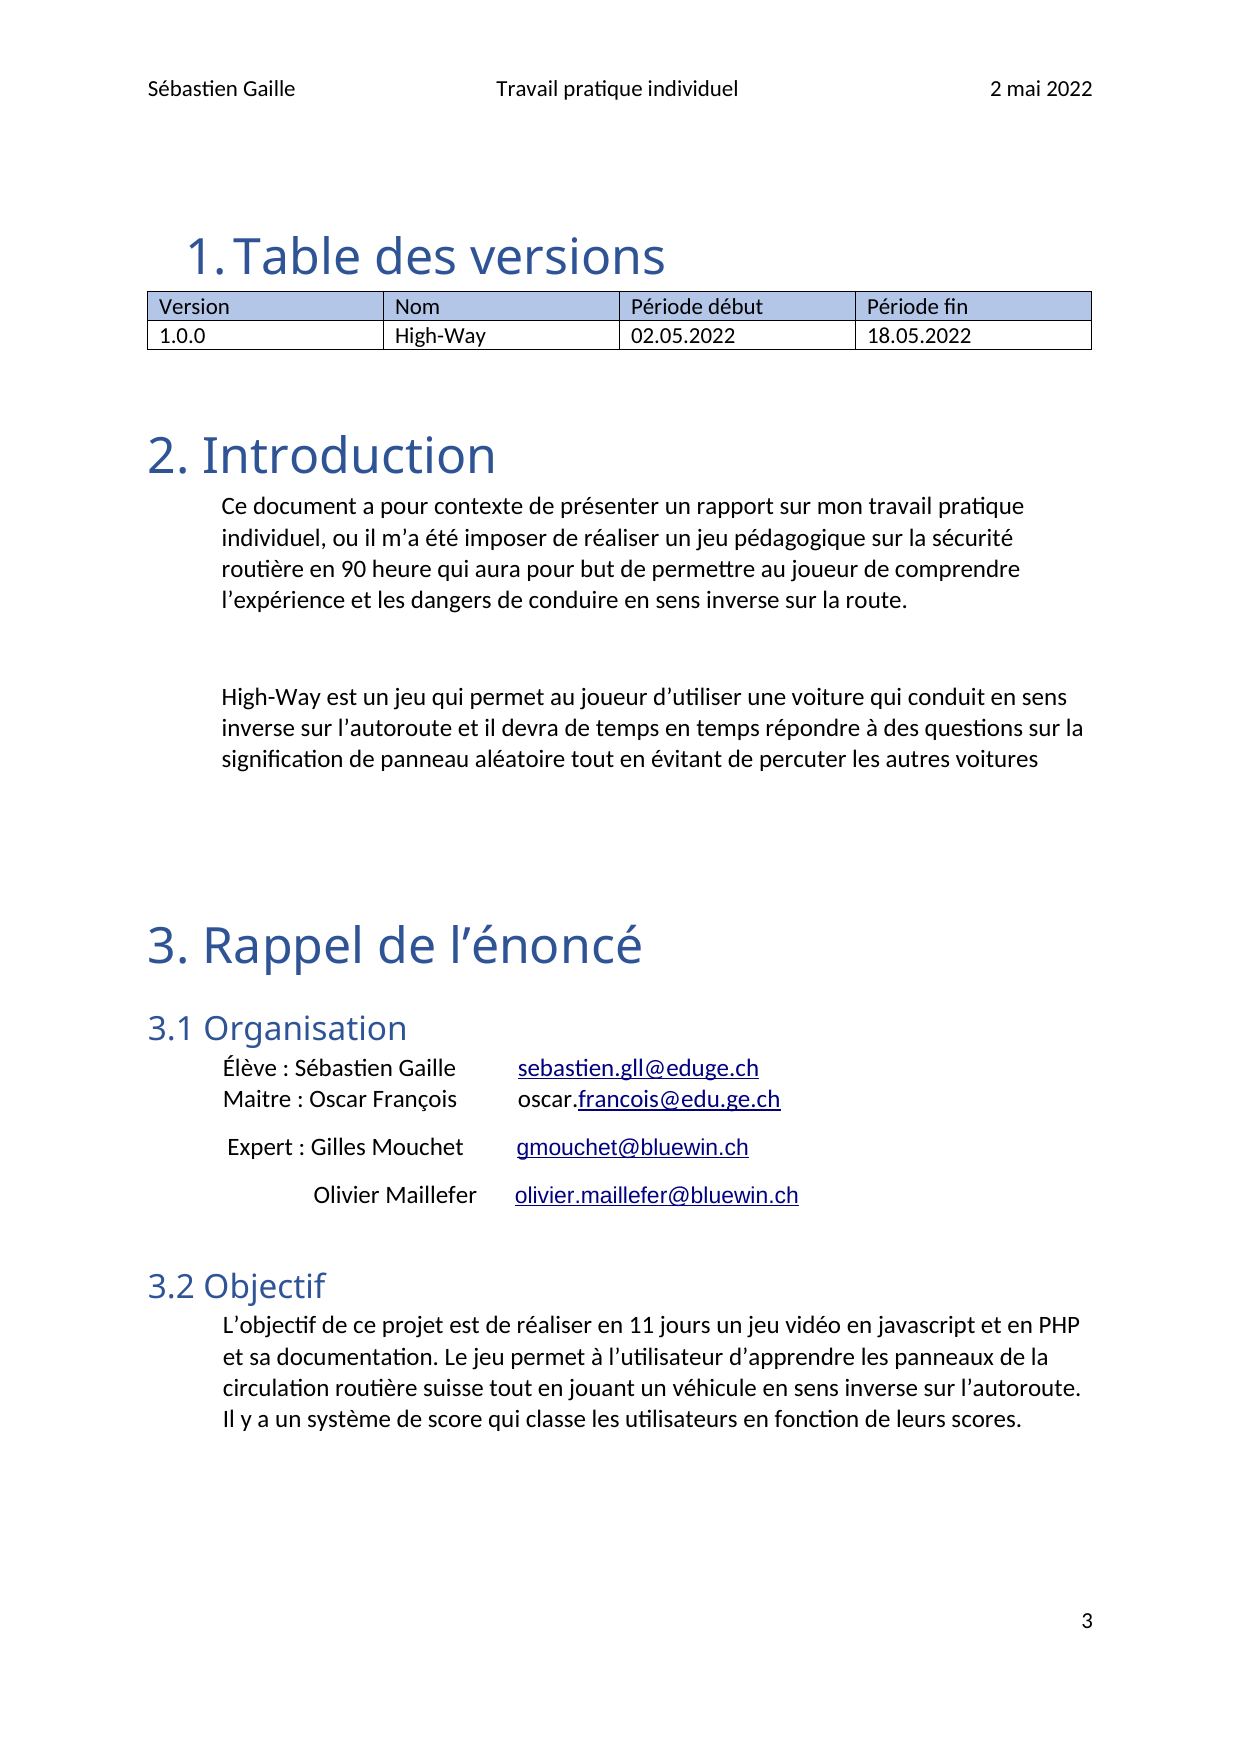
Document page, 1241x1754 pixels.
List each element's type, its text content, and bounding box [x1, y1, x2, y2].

text Ce document a pour contexte de présenter un rapport sur mon travail pratique individuel, ou il m’a été imposer de réaliser un jeu pédagogique sur la sécurité routière en 90 heure qui aura pour but de permettre au joueur de comprendre l’expérience et les dangers de conduire en sens inverse sur la route. [221, 491, 1093, 615]
subtitle 2. Introduction [148, 420, 1093, 488]
table_cell 18.05.2022 [856, 321, 1091, 349]
table_header Période fin [856, 292, 1091, 320]
subtitle 3.2 Objectif [148, 1263, 1093, 1308]
list Table des versions [185, 221, 1093, 289]
table_header Nom [384, 292, 619, 320]
list Olivier Maillefer olivier.maillefer@bluewin.ch [223, 1179, 1093, 1210]
text Expert : Gilles Mouchet gmouchet@bluewin.ch [148, 1131, 1093, 1162]
subtitle 3. Rappel de l’énoncé [148, 910, 1093, 978]
subtitle 3.1 Organisation [148, 1005, 1093, 1050]
text High-Way est un jeu qui permet au joueur d’utiliser une voiture qui conduit en sens inverse sur l’autoroute et il devra de temps en temps répondre à des questions sur la signification de panneau aléatoire tout en évitant de percuter les autres voitures [221, 681, 1093, 774]
list L’objectif de ce projet est de réaliser en 11 jours un jeu vidéo en javascript et en PHP et sa documentation. Le jeu permet à l’utilisateur d’apprendre les panneaux de la circulation routière suisse tout en jouant un véhicule en sens inverse sur l’autoroute. [223, 1309, 1093, 1403]
table_header Période début [620, 292, 855, 320]
table_cell 02.05.2022 [620, 321, 855, 349]
list Il y a un système de score qui classe les utilisateurs en fonction de leurs scores. [223, 1403, 1093, 1434]
table_header Version [148, 292, 383, 320]
list Élève : Sébastien Gaille sebastien.gll@eduge.ch [223, 1052, 1093, 1082]
list Maitre : Oscar François oscar.francois@edu.ge.ch [223, 1083, 1093, 1114]
table_cell 1.0.0 [148, 321, 383, 349]
table_cell High-Way [384, 321, 619, 349]
